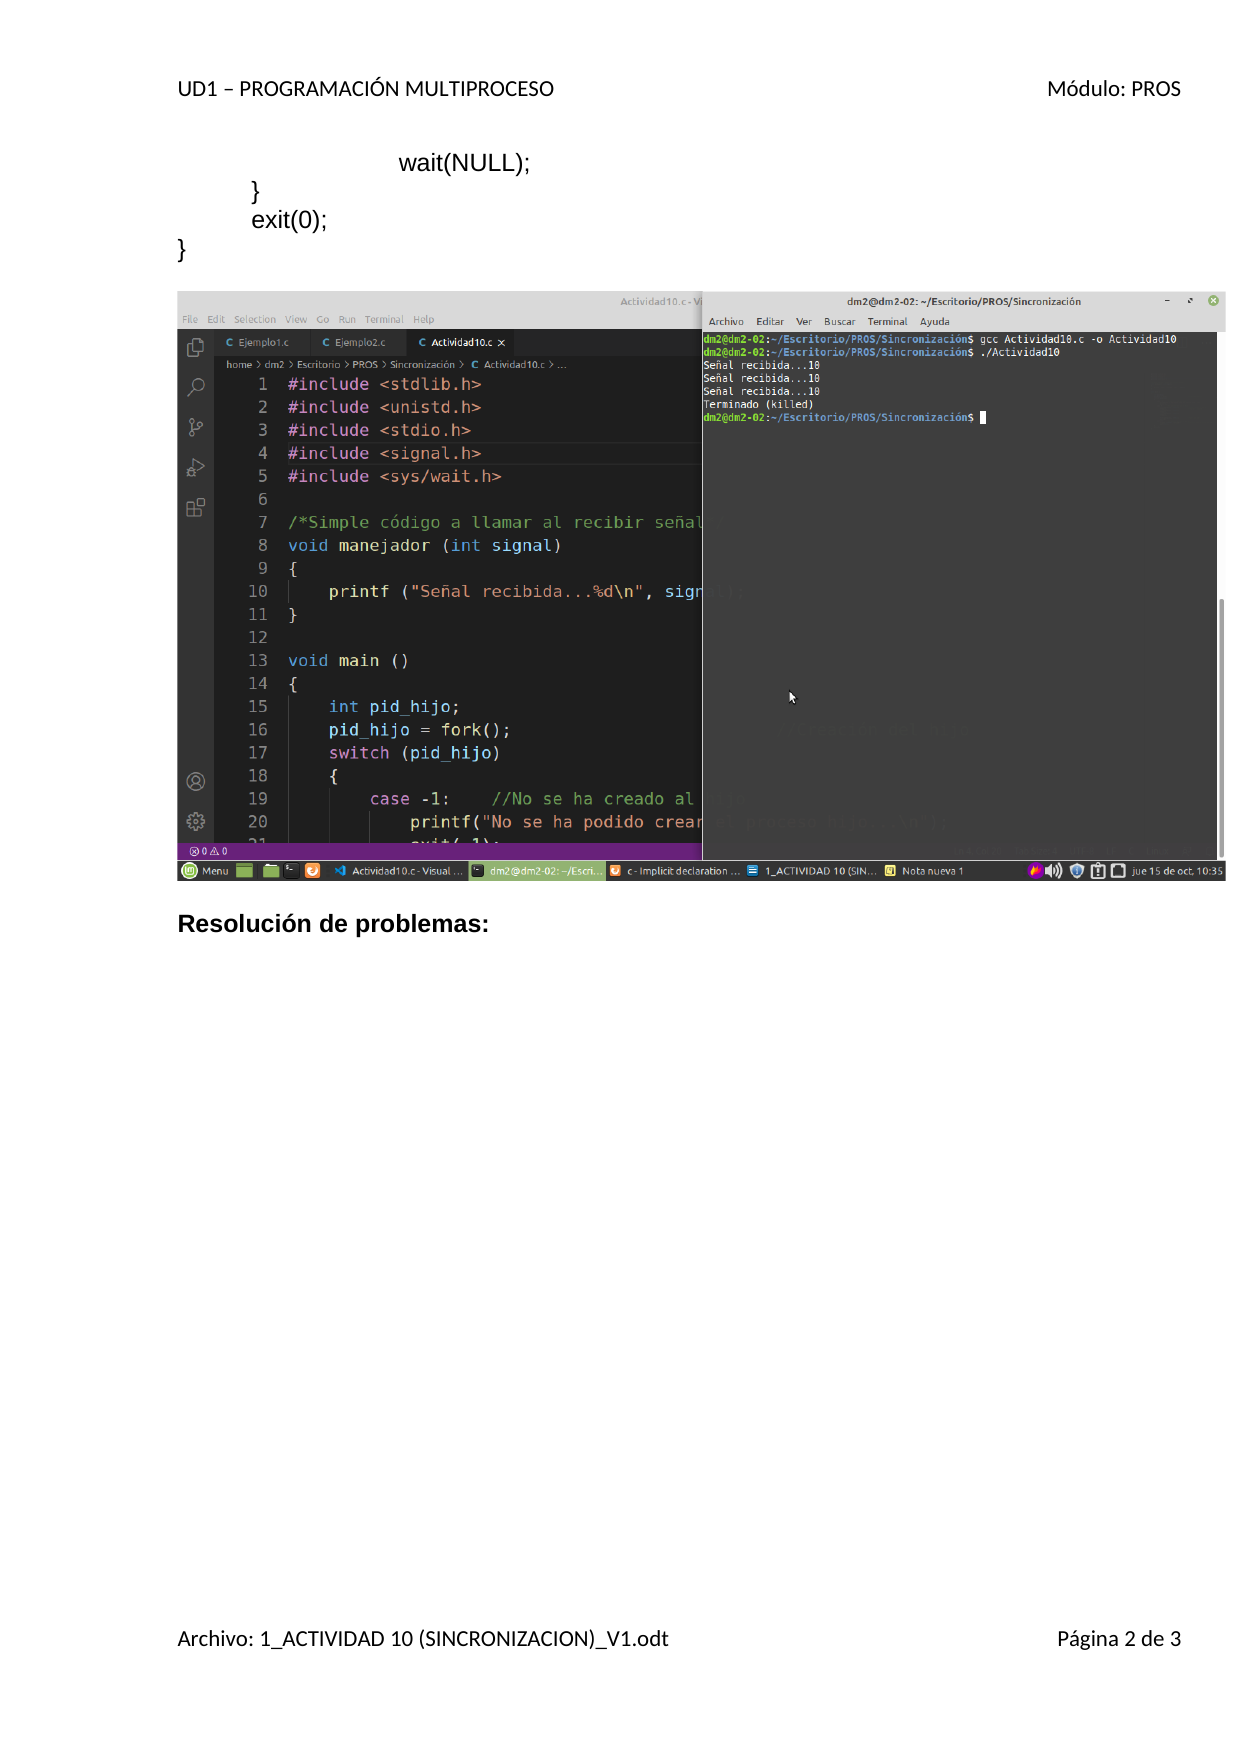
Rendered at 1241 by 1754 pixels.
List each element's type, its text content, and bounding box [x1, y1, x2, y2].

picture [177, 291, 1226, 881]
text Resolución de problemas: [177, 909, 1226, 938]
text } [177, 176, 1226, 205]
text } [177, 234, 1226, 263]
text wait(NULL); [177, 148, 1226, 176]
text exit(0); [177, 205, 1226, 234]
